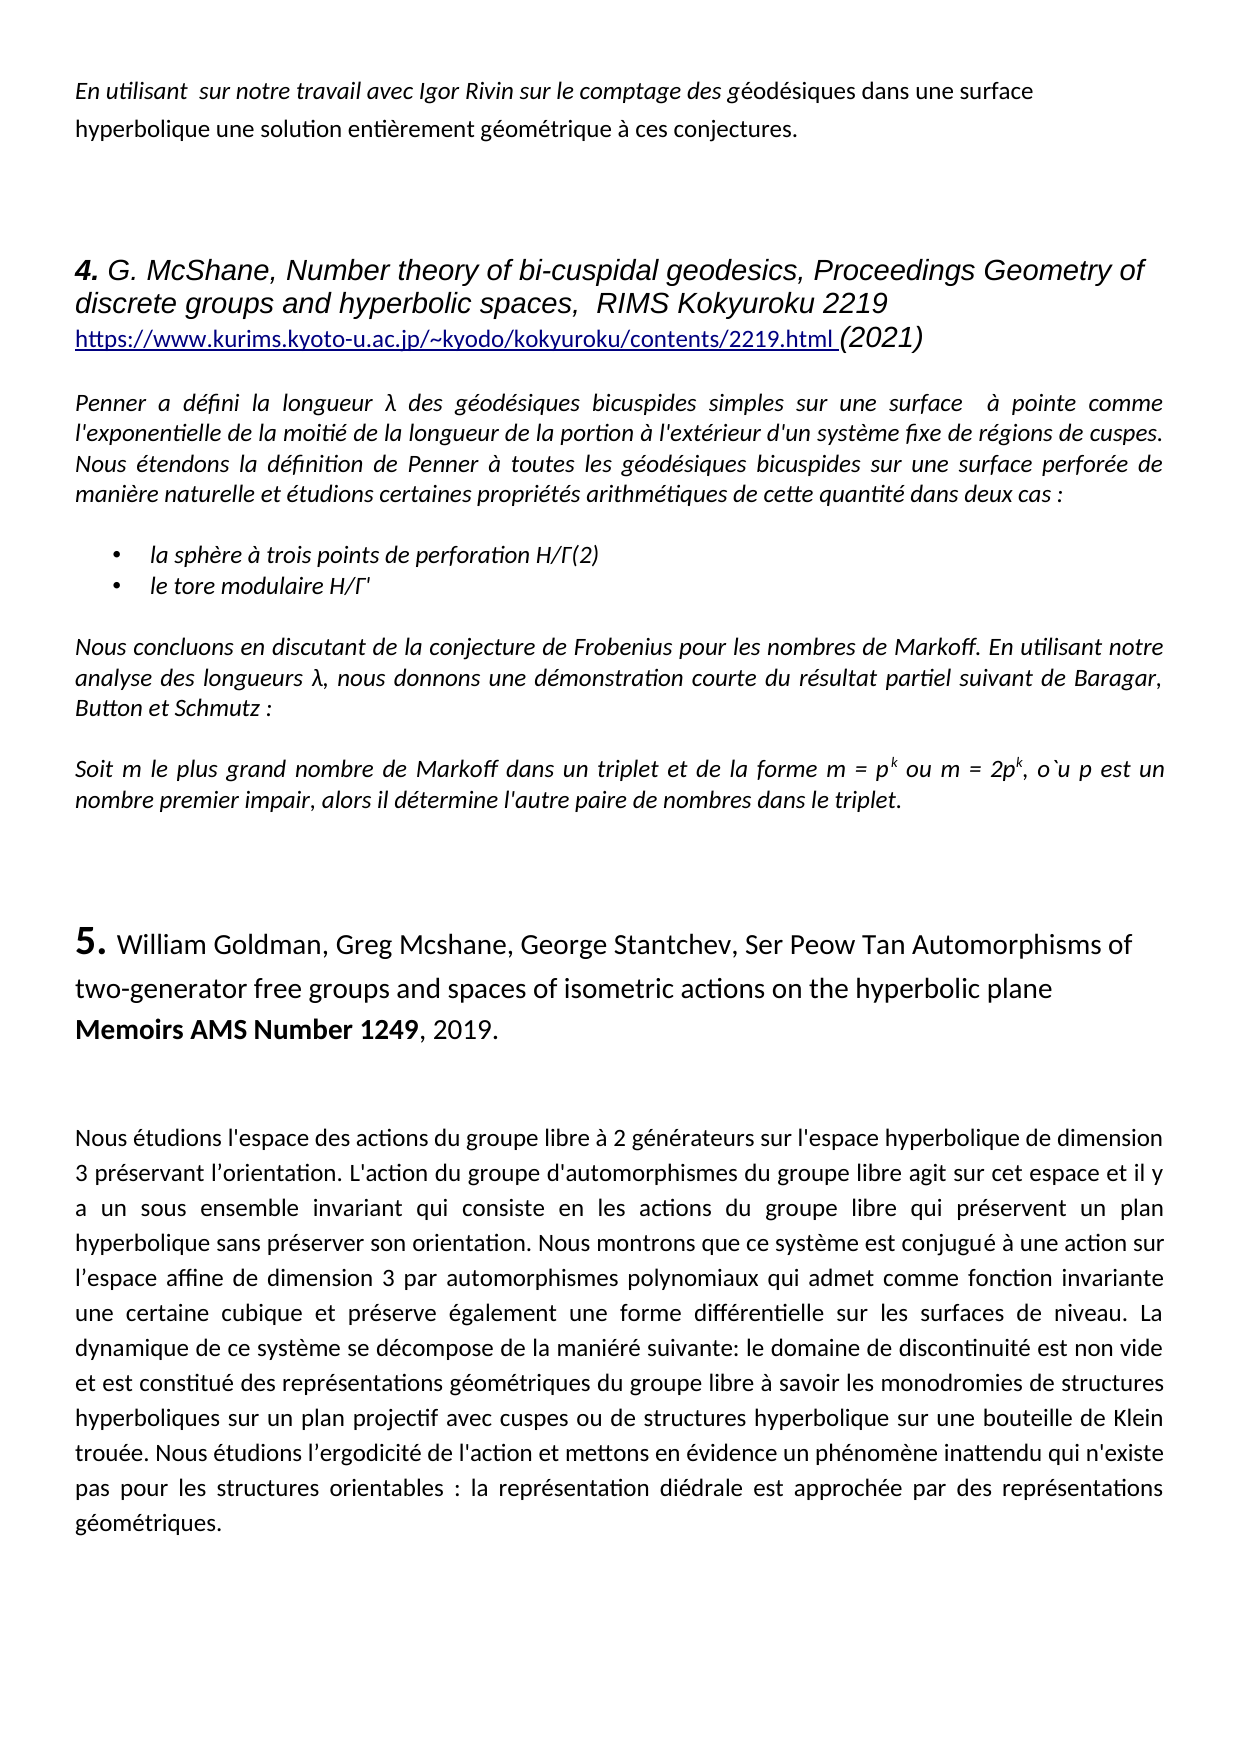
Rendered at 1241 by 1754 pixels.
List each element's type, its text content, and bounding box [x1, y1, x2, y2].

text 4. G. McShane, Number theory of bi-cuspidal geodesics, Proceedings Geometry of discrete groups and hyperbolic spaces, RIMS Kokyuroku 2219 https://www.kurims.kyoto-u.ac.jp/~kyodo/kokyuroku/contents/2219.html (2021) [75, 253, 1165, 353]
text Nous concluons en discutant de la conjecture de Frobenius pour les nombres de Markoff. En utilisant notre analyse des longueurs λ, nous donnons une démonstration courte du résultat partiel suivant de Baragar, Button et Schmutz : [75, 631, 1165, 723]
text Nous étudions l'espace des actions du groupe libre à 2 générateurs sur l'espace hyperbolique de dimension 3 préservant l’orientation. L'action du groupe d'automorphismes du groupe libre agit sur cet espace et il y a un sous ensemble invariant qui consiste en les actions du groupe libre qui préservent un plan hyperbolique sans préserver son orientation. Nous montrons que ce système est conjugué à une action sur l’espace affine de dimension 3 par automorphismes polynomiaux qui admet comme fonction invariante une certaine cubique et préserve également une forme différentielle sur les surfaces de niveau. La dynamique de ce système se décompose de la maniéré suivante: le domaine de discontinuité est non vide et est constitué des représentations géométriques du groupe libre à savoir les monodromies de structures hyperboliques sur un plan projectif avec cuspes ou de structures hyperbolique sur une bouteille de Klein trouée. Nous étudions l’ergodicité de l'action et mettons en évidence un phénomène inattendu qui n'existe pas pour les structures orientables : la représentation diédrale est approchée par des représentations géométriques. [75, 1122, 1165, 1538]
text Soit m le plus grand nombre de Markoff dans un triplet et de la forme m = pk ou m = 2pk, o`u p est un nombre premier impair, alors il détermine l'autre paire de nombres dans le triplet. [75, 753, 1165, 814]
text 5. William Goldman, Greg Mcshane, George Stantchev, Ser Peow Tan Automorphisms of two-generator free groups and spaces of isometric actions on the hyperbolic plane Memoirs AMS Number 1249, 2019. [75, 914, 1165, 1047]
text Penner a défini la longueur λ des géodésiques bicuspides simples sur une surface à pointe comme l'exponentielle de la moitié de la longueur de la portion à l'extérieur d'un système fixe de régions de cuspes. Nous étendons la définition de Penner à toutes les géodésiques bicuspides sur une surface perforée de manière naturelle et étudions certaines propriétés arithmétiques de cette quantité dans deux cas : [75, 387, 1165, 509]
text En utilisant sur notre travail avec Igor Rivin sur le comptage des géodésiques dans une surface hyperbolique une solution entièrement géométrique à ces conjectures. [75, 75, 1165, 144]
list la sphère à trois points de perforation H/Γ(2) [112, 540, 1165, 570]
list le tore modulaire H/Γ' [112, 570, 1165, 601]
